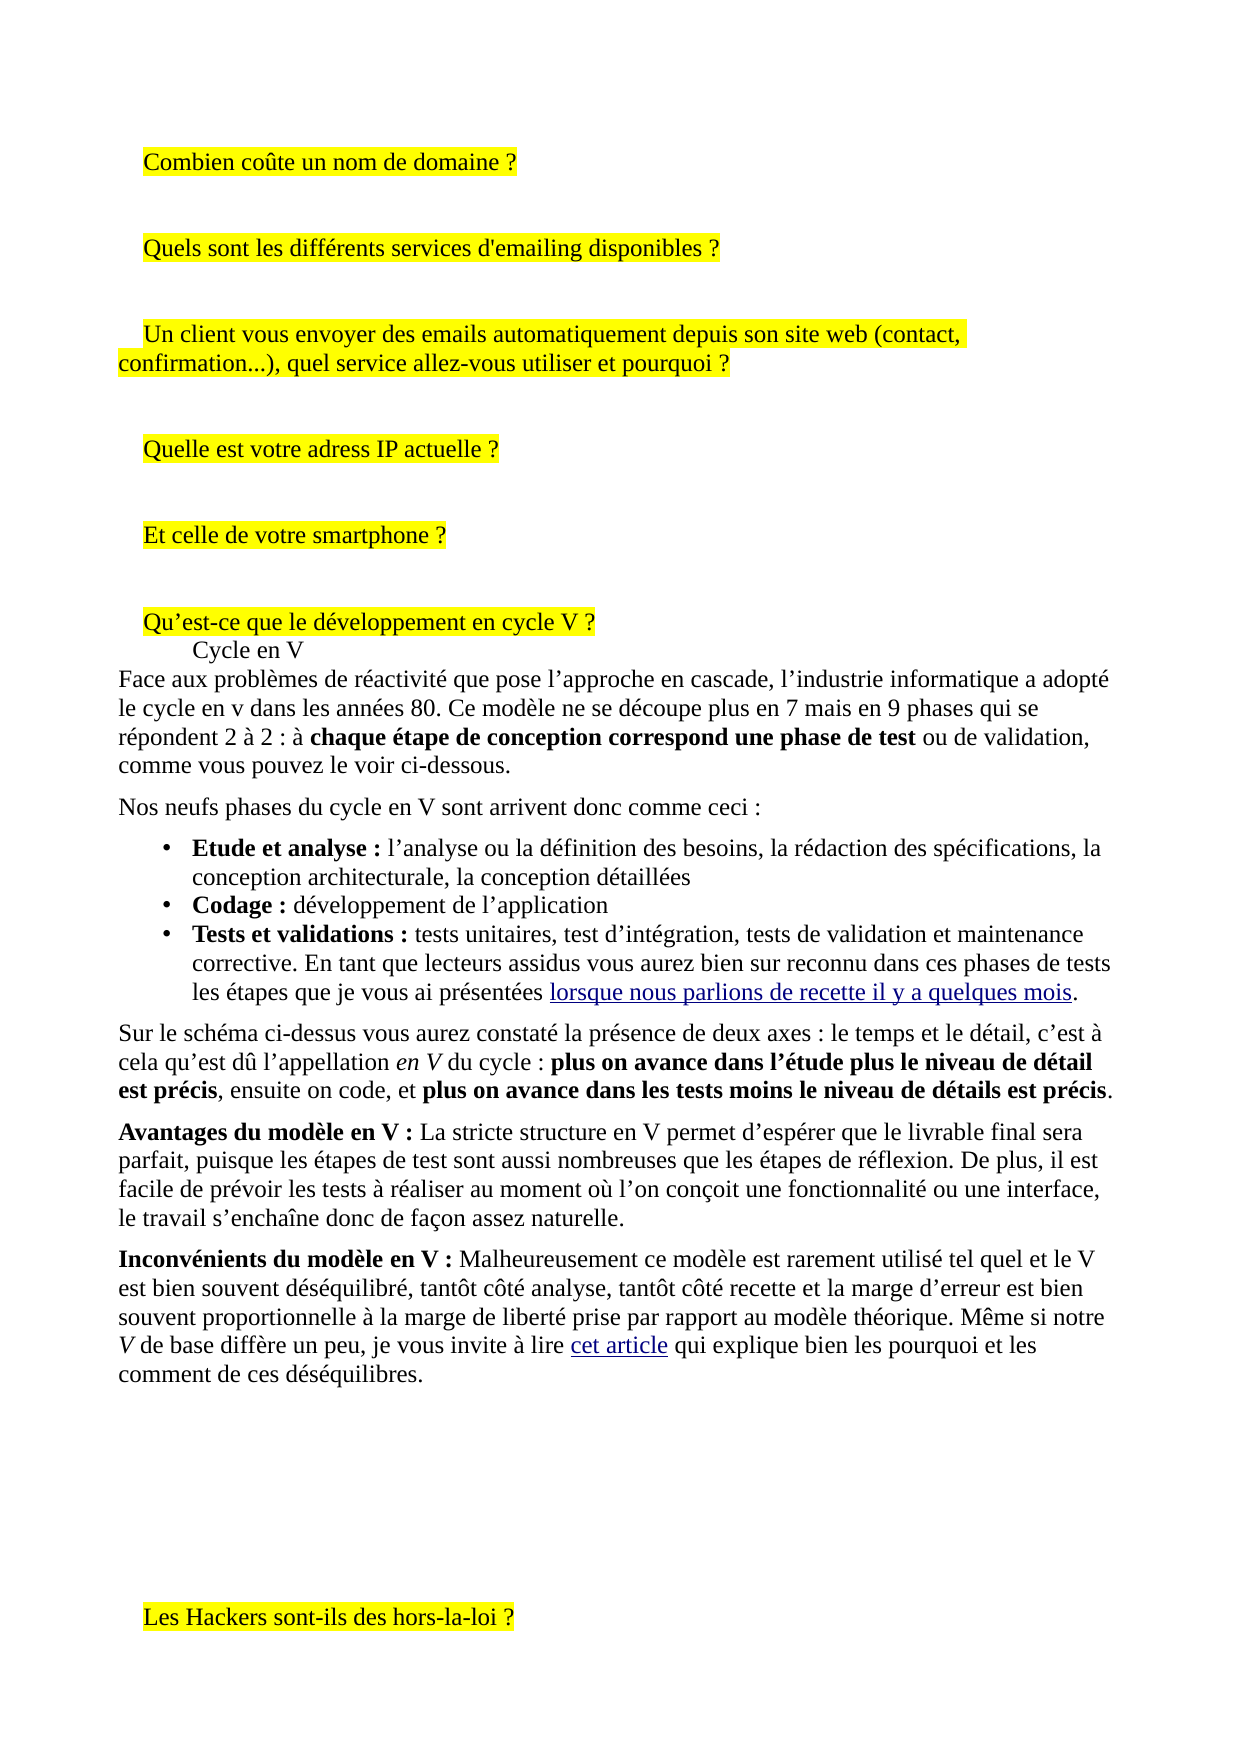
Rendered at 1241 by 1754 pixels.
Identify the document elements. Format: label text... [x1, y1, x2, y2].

text Combien coûte un nom de domaine ? [118, 147, 1122, 176]
text Quels sont les différents services d'emailing disponibles ? [118, 233, 1122, 262]
text Qu’est-ce que le développement en cycle V ? [118, 607, 1122, 636]
text Cycle en V [118, 636, 1122, 664]
text Inconvénients du modèle en V : Malheureusement ce modèle est rarement utilisé tel quel et le V est bien souvent déséquilibré, tantôt côté analyse, tantôt côté recette et la marge d’erreur est bien souvent proportionnelle à la marge de liberté prise par rapport au modèle théorique. Même si notre V de base diffère un peu, je vous invite à lire cet article qui explique bien les pourquoi et les comment de ces déséquilibres. [118, 1244, 1122, 1388]
text Et celle de votre smartphone ? [118, 521, 1122, 549]
list Tests et validations : tests unitaires, test d’intégration, tests de validation et maintenance corrective. En tant que lecteurs assidus vous aurez bien sur reconnu dans ces phases de tests les étapes que je vous ai présentées lorsque nous parlions de recette il y a quelques mois. [162, 919, 1122, 1006]
text Quelle est votre adress IP actuelle ? [118, 434, 1122, 463]
text Avantages du modèle en V : La stricte structure en V permet d’espérer que le livrable final sera parfait, puisque les étapes de test sont aussi nombreuses que les étapes de réflexion. De plus, il est facile de prévoir les tests à réaliser au moment où l’on conçoit une fonctionnalité ou une interface, le travail s’enchaîne donc de façon assez naturelle. [118, 1117, 1122, 1232]
text confirmation...), quel service allez-vous utiliser et pourquoi ? [118, 348, 1122, 377]
text Un client vous envoyer des emails automatiquement depuis son site web (contact, [118, 319, 1122, 348]
text Face aux problèmes de réactivité que pose l’approche en cascade, l’industrie informatique a adopté le cycle en v dans les années 80. Ce modèle ne se découpe plus en 7 mais en 9 phases qui se répondent 2 à 2 : à chaque étape de conception correspond une phase de test ou de validation, comme vous pouvez le voir ci-dessous. [118, 664, 1122, 779]
text Les Hackers sont-ils des hors-la-loi ? [118, 1602, 1122, 1631]
list Etude et analyse : l’analyse ou la définition des besoins, la rédaction des spécifications, la conception architecturale, la conception détaillées [162, 833, 1122, 891]
text Nos neufs phases du cycle en V sont arrivent donc comme ceci : [118, 792, 1122, 821]
text Sur le schéma ci-dessus vous aurez constaté la présence de deux axes : le temps et le détail, c’est à cela qu’est dû l’appellation en V du cycle : plus on avance dans l’étude plus le niveau de détail est précis, ensuite on code, et plus on avance dans les tests moins le niveau de détails est précis. [118, 1018, 1122, 1104]
list Codage : développement de l’application [162, 891, 1122, 919]
